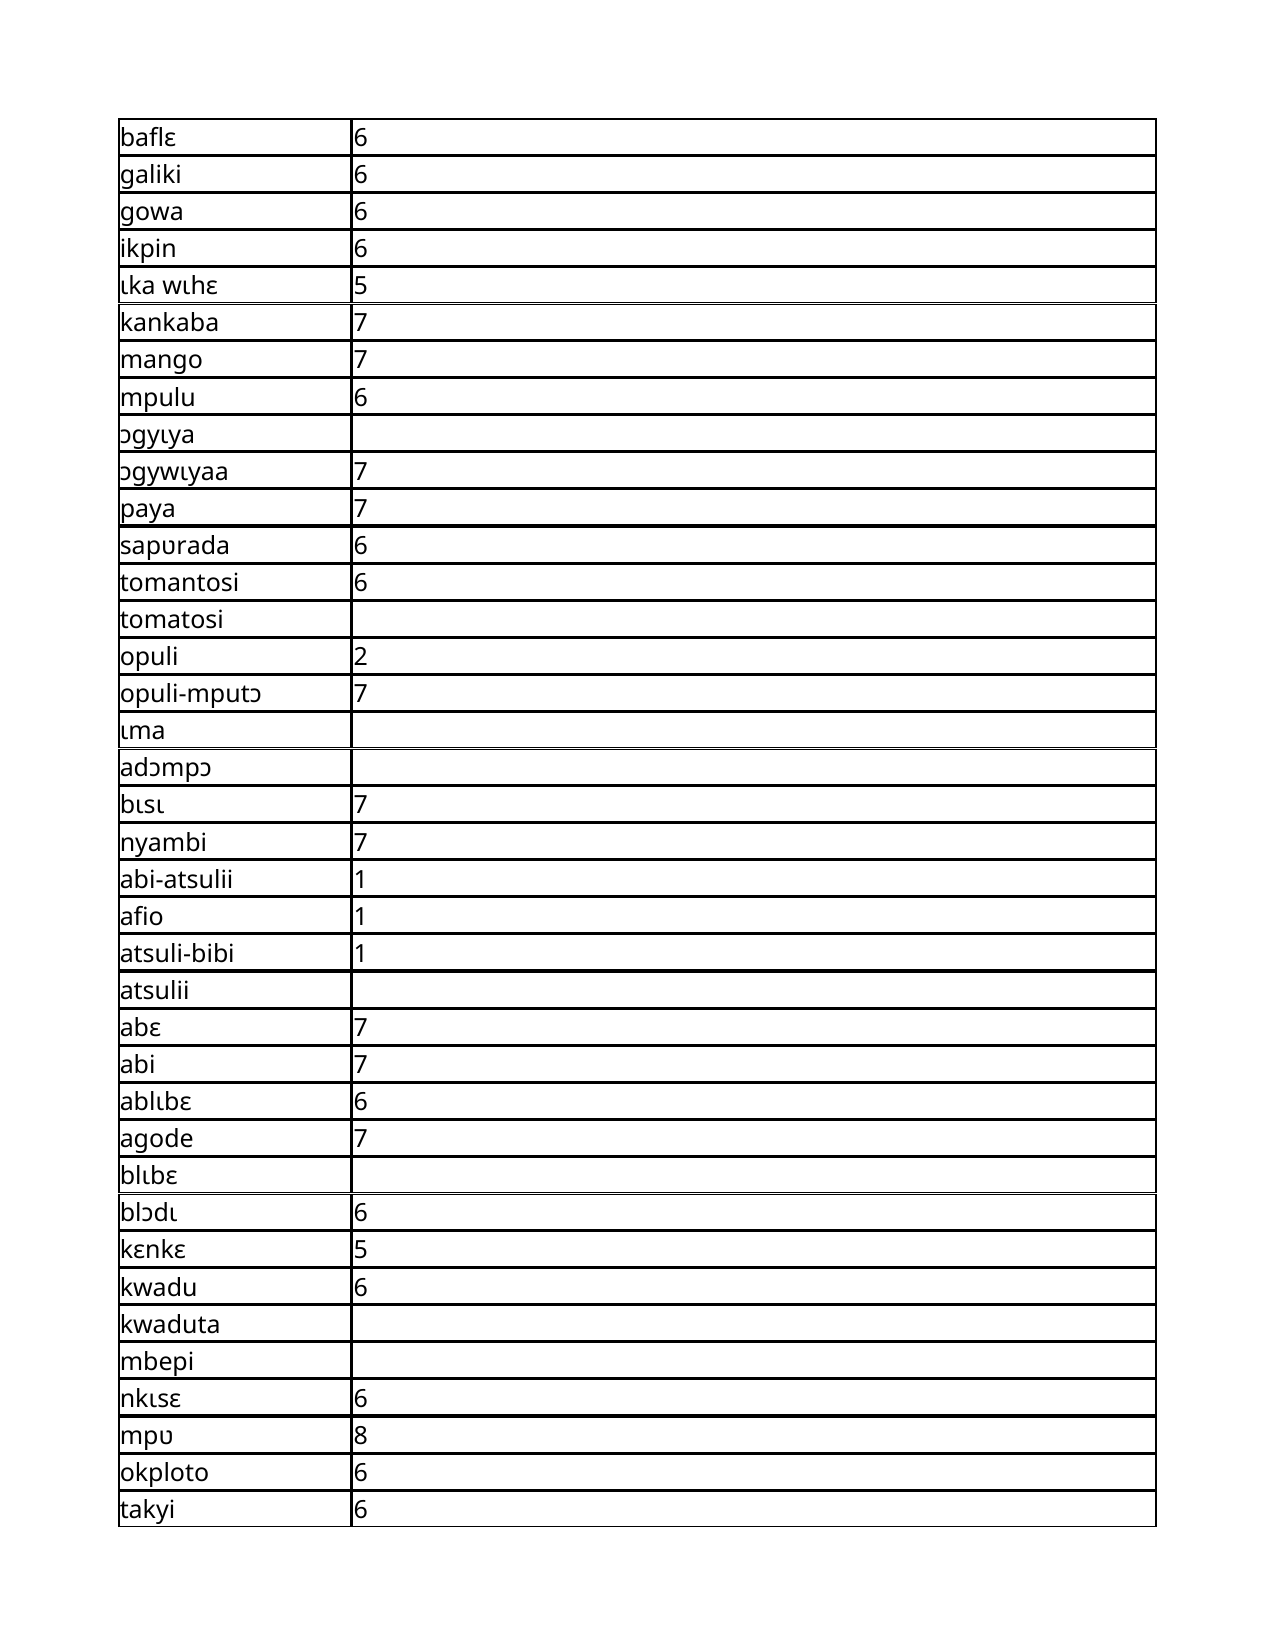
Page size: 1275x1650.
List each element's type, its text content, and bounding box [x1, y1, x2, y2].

table_cell ikpin [120, 231, 350, 265]
table_cell adɔmpɔ [120, 750, 350, 784]
table_cell okploto [120, 1455, 350, 1489]
table_cell opuli-mputɔ [120, 676, 350, 710]
table_cell galiki [120, 157, 350, 191]
table_cell 7 [353, 1010, 1155, 1044]
table_cell 6 [353, 379, 1155, 413]
table_cell 2 [353, 639, 1155, 673]
table_cell 5 [353, 268, 1155, 302]
table_cell 6 [353, 231, 1155, 265]
table_cell [353, 1343, 1155, 1377]
table_cell 6 [353, 528, 1155, 562]
table_cell 7 [353, 342, 1155, 376]
table_cell [353, 713, 1155, 747]
table_cell 6 [353, 1455, 1155, 1489]
table_cell sapʋrada [120, 528, 350, 562]
table_cell 6 [353, 1269, 1155, 1303]
table_cell paya [120, 490, 350, 524]
table_cell 7 [353, 305, 1155, 339]
table_cell mango [120, 342, 350, 376]
table_cell 6 [353, 120, 1155, 154]
table_cell 1 [353, 898, 1155, 932]
table_cell 6 [353, 1380, 1155, 1414]
table_cell agode [120, 1121, 350, 1155]
table_cell 6 [353, 1084, 1155, 1118]
table_cell 1 [353, 935, 1155, 969]
table_cell abi [120, 1047, 350, 1081]
table_cell abi-atsulii [120, 861, 350, 895]
table_cell kankaba [120, 305, 350, 339]
table_cell 6 [353, 1492, 1155, 1526]
table_cell ɔgyɩya [120, 416, 350, 450]
table_cell tomantosi [120, 565, 350, 599]
table_cell 7 [353, 490, 1155, 524]
table_cell 7 [353, 1121, 1155, 1155]
table_cell blɩbɛ [120, 1158, 350, 1192]
table_cell atsuli-bibi [120, 935, 350, 969]
table_cell 6 [353, 565, 1155, 599]
table_cell nyambi [120, 824, 350, 858]
table_cell bɩsɩ [120, 787, 350, 821]
table_cell baflɛ [120, 120, 350, 154]
table_cell 7 [353, 676, 1155, 710]
table_cell mpulu [120, 379, 350, 413]
table_cell 6 [353, 157, 1155, 191]
table_cell [353, 1306, 1155, 1340]
table_cell tomatosi [120, 602, 350, 636]
table_cell abɛ [120, 1010, 350, 1044]
table_cell kwadu [120, 1269, 350, 1303]
table_cell 7 [353, 787, 1155, 821]
table_cell gowa [120, 194, 350, 228]
table_cell blɔdɩ [120, 1195, 350, 1229]
table_cell [353, 750, 1155, 784]
table_cell afio [120, 898, 350, 932]
table_cell takyi [120, 1492, 350, 1526]
table_cell 7 [353, 453, 1155, 487]
table_cell ɩka wɩhɛ [120, 268, 350, 302]
table_cell 7 [353, 824, 1155, 858]
table_cell ɔgywɩyaa [120, 453, 350, 487]
table_cell kɛnkɛ [120, 1232, 350, 1266]
table_cell ɩma [120, 713, 350, 747]
table_cell 6 [353, 194, 1155, 228]
table_cell atsulii [120, 973, 350, 1007]
table_cell [353, 602, 1155, 636]
table_cell nkɩsɛ [120, 1380, 350, 1414]
table_cell opuli [120, 639, 350, 673]
table_cell 5 [353, 1232, 1155, 1266]
table_cell ablɩbɛ [120, 1084, 350, 1118]
table_cell mpʋ [120, 1418, 350, 1452]
table_cell mbepi [120, 1343, 350, 1377]
table_cell 6 [353, 1195, 1155, 1229]
table_cell 8 [353, 1418, 1155, 1452]
table_cell 1 [353, 861, 1155, 895]
table_cell 7 [353, 1047, 1155, 1081]
table_cell [353, 973, 1155, 1007]
table_cell [353, 416, 1155, 450]
table_cell [353, 1158, 1155, 1192]
table_cell kwaduta [120, 1306, 350, 1340]
